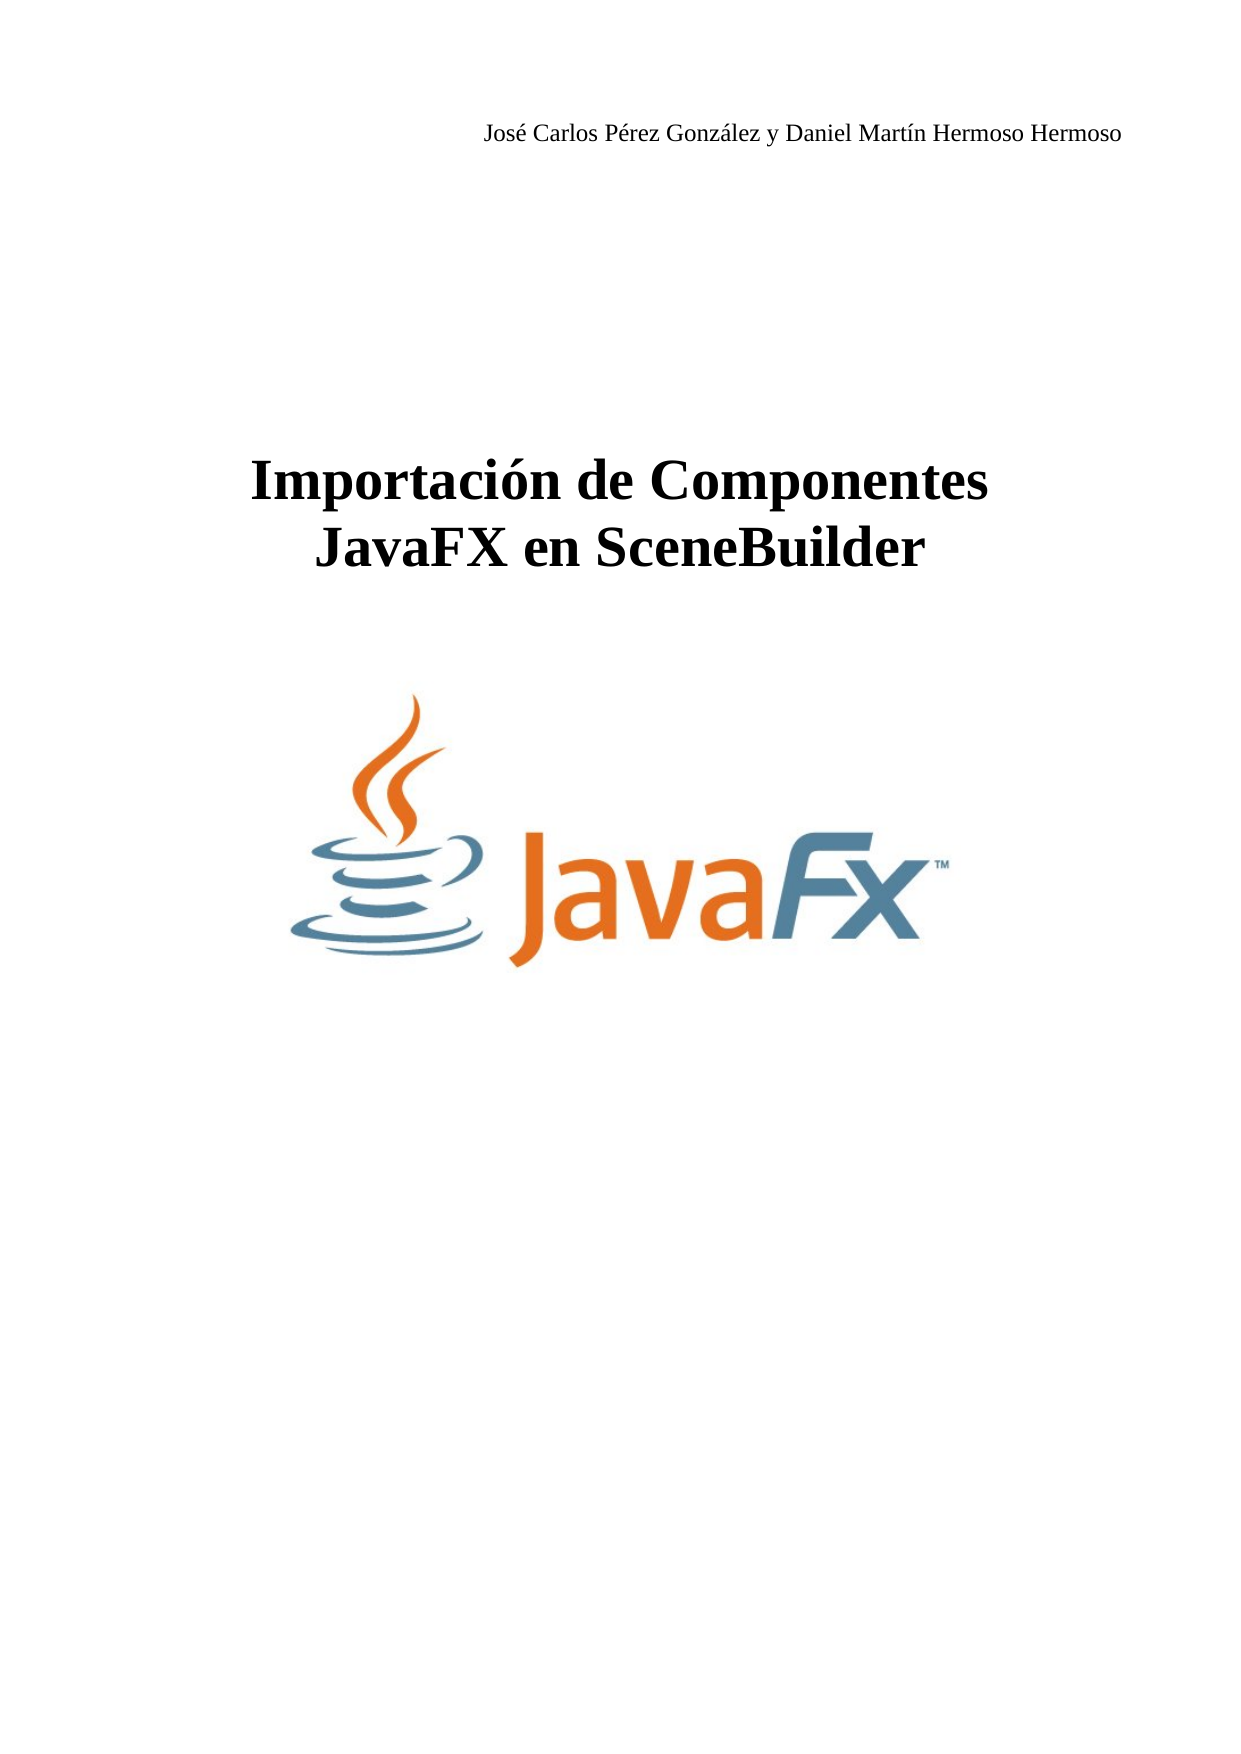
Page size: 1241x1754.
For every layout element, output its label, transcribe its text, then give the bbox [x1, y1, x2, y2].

picture [234, 646, 1006, 1072]
text Importación de Componentes [118, 445, 1122, 512]
text JavaFX en SceneBuilder [118, 512, 1122, 579]
